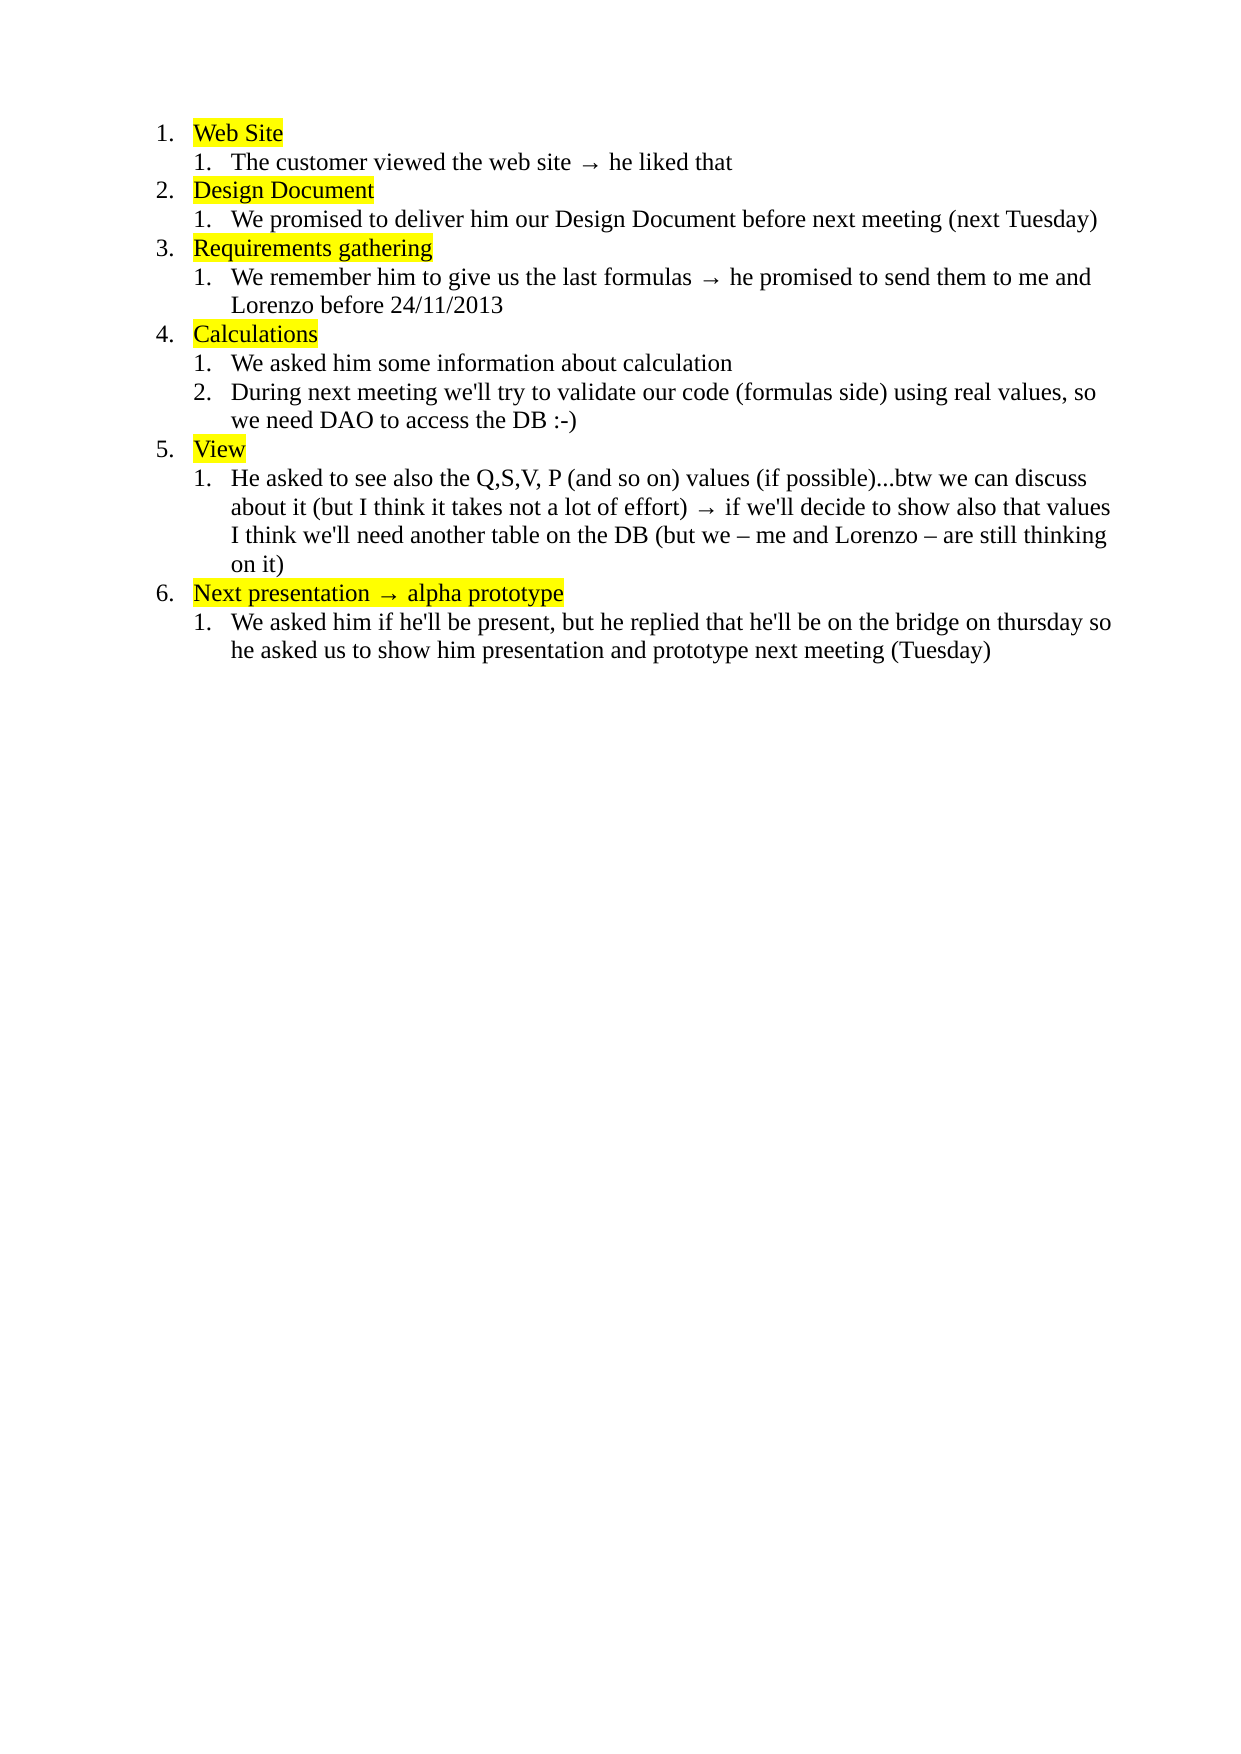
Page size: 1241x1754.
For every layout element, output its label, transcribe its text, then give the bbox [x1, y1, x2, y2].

list We asked him if he'll be present, but he replied that he'll be on the bridge on thursday so he asked us to show him presentation and prototype next meeting (Tuesday) [193, 607, 1122, 664]
list Next presentation → alpha prototype [156, 578, 1122, 607]
list We promised to deliver him our Design Document before next meeting (next Tuesday) [193, 204, 1122, 233]
list We remember him to give us the last formulas → he promised to send them to me and Lorenzo before 24/11/2013 [193, 262, 1122, 319]
list During next meeting we'll try to validate our code (formulas side) using real values, so we need DAO to access the DB :-) [193, 377, 1122, 434]
list He asked to see also the Q,S,V, P (and so on) values (if possible)...btw we can discuss about it (but I think it takes not a lot of effort) → if we'll decide to show also that values I think we'll need another table on the DB (but we – me and Lorenzo – are still thinking on it) [193, 463, 1122, 578]
list Calculations [156, 319, 1122, 348]
list Web Site [156, 118, 1122, 147]
list We asked him some information about calculation [193, 348, 1122, 377]
list View [156, 434, 1122, 463]
list Requirements gathering [156, 233, 1122, 262]
list The customer viewed the web site → he liked that [193, 147, 1122, 176]
list Design Document [156, 176, 1122, 204]
